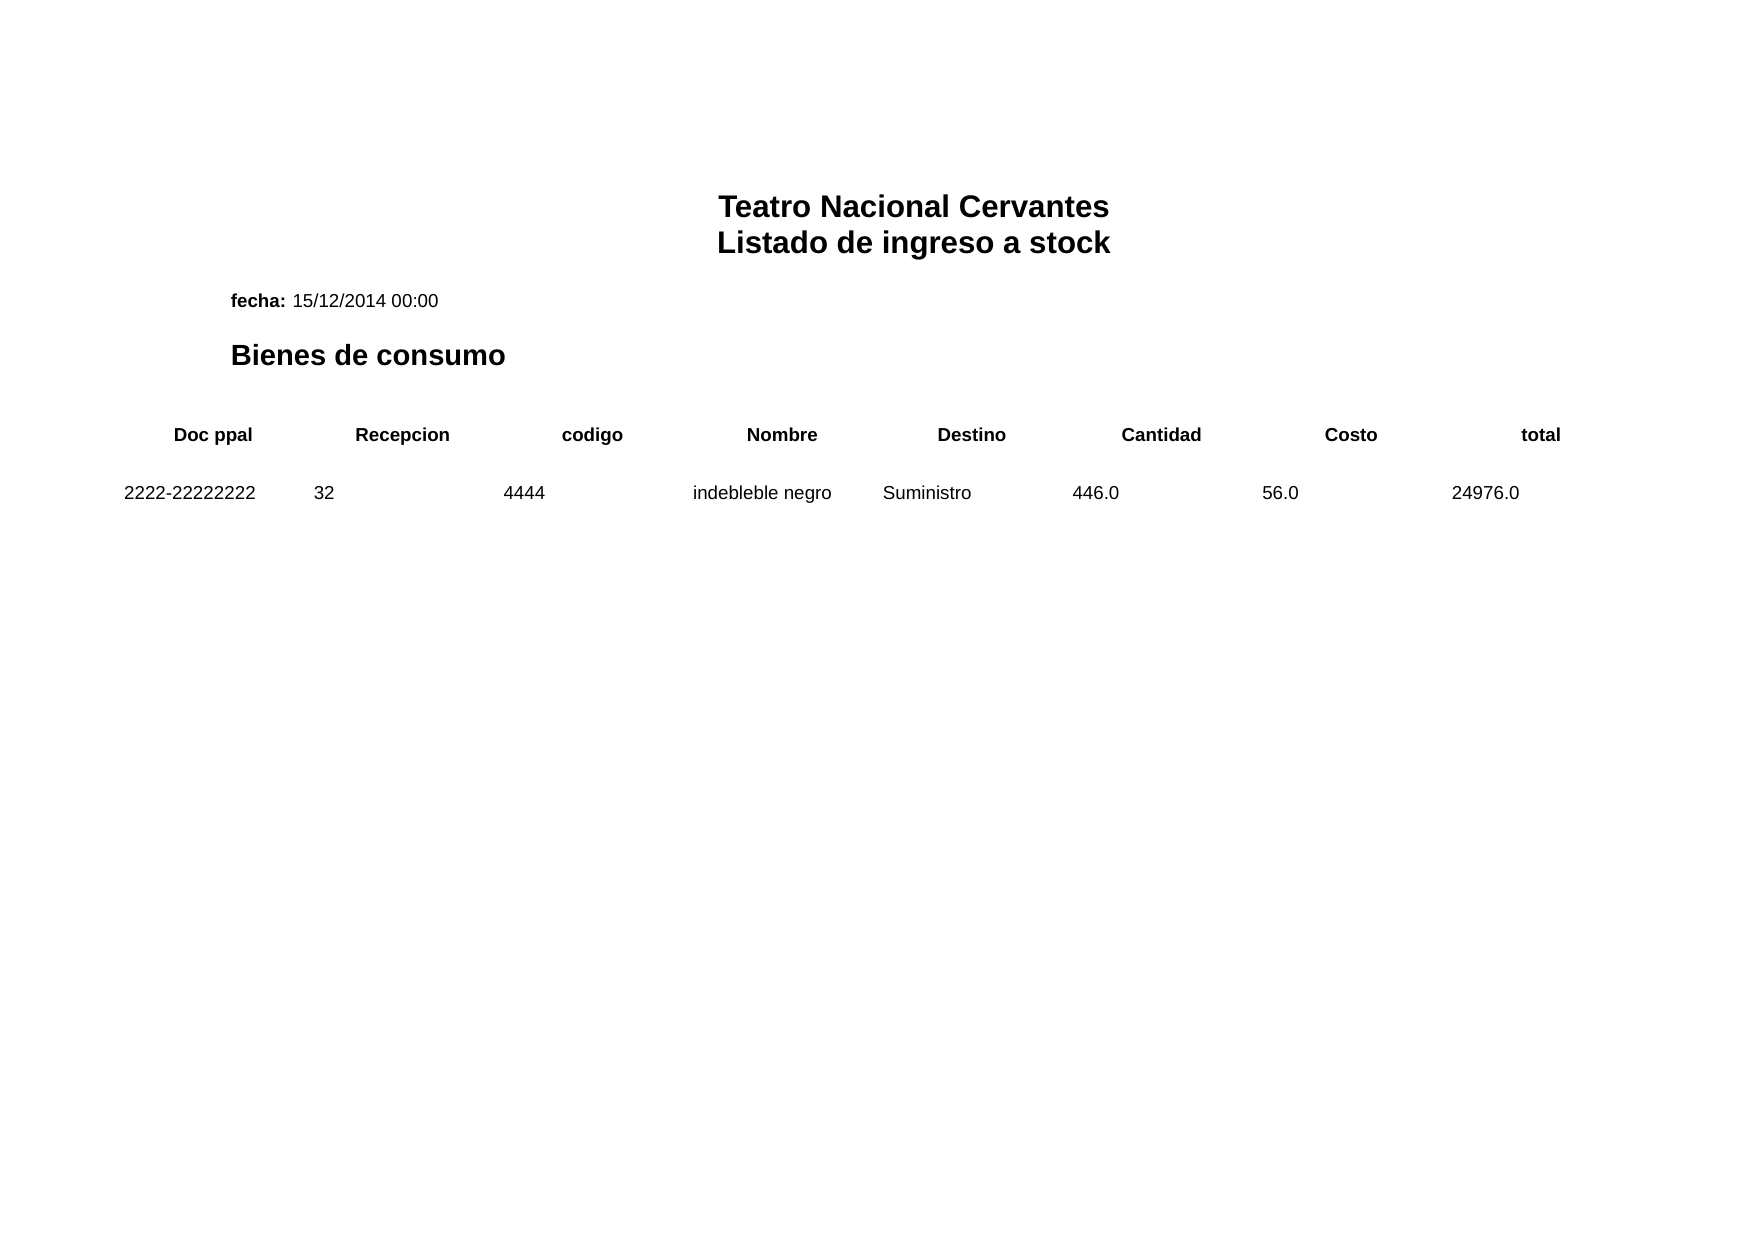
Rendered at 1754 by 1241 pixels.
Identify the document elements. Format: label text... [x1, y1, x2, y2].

table_header Nombre [687, 393, 877, 451]
table_header Cantidad [1067, 393, 1256, 451]
text Teatro Nacional Cervantes [118, 188, 1636, 224]
table_cell 446.0 [1067, 451, 1256, 509]
table_cell 32 [308, 451, 497, 509]
table_cell indebleble negro [687, 451, 877, 509]
table_cell 4444 [498, 451, 687, 509]
table_cell 2222-22222222 [118, 451, 308, 509]
table_cell 56.0 [1256, 451, 1446, 509]
text Bienes de consumo [231, 338, 1636, 372]
table_cell Suministro [877, 451, 1067, 509]
table_header Recepcion [308, 393, 497, 451]
table_header Doc ppal [118, 393, 308, 451]
table_header Destino [877, 393, 1067, 451]
table_header total [1446, 393, 1636, 451]
text Listado de ingreso a stock [118, 224, 1636, 260]
table_header codigo [498, 393, 687, 451]
table_cell 24976.0 [1446, 451, 1636, 509]
text fecha: 15/12/2014 00:00 [118, 284, 1636, 313]
table_header Costo [1256, 393, 1446, 451]
